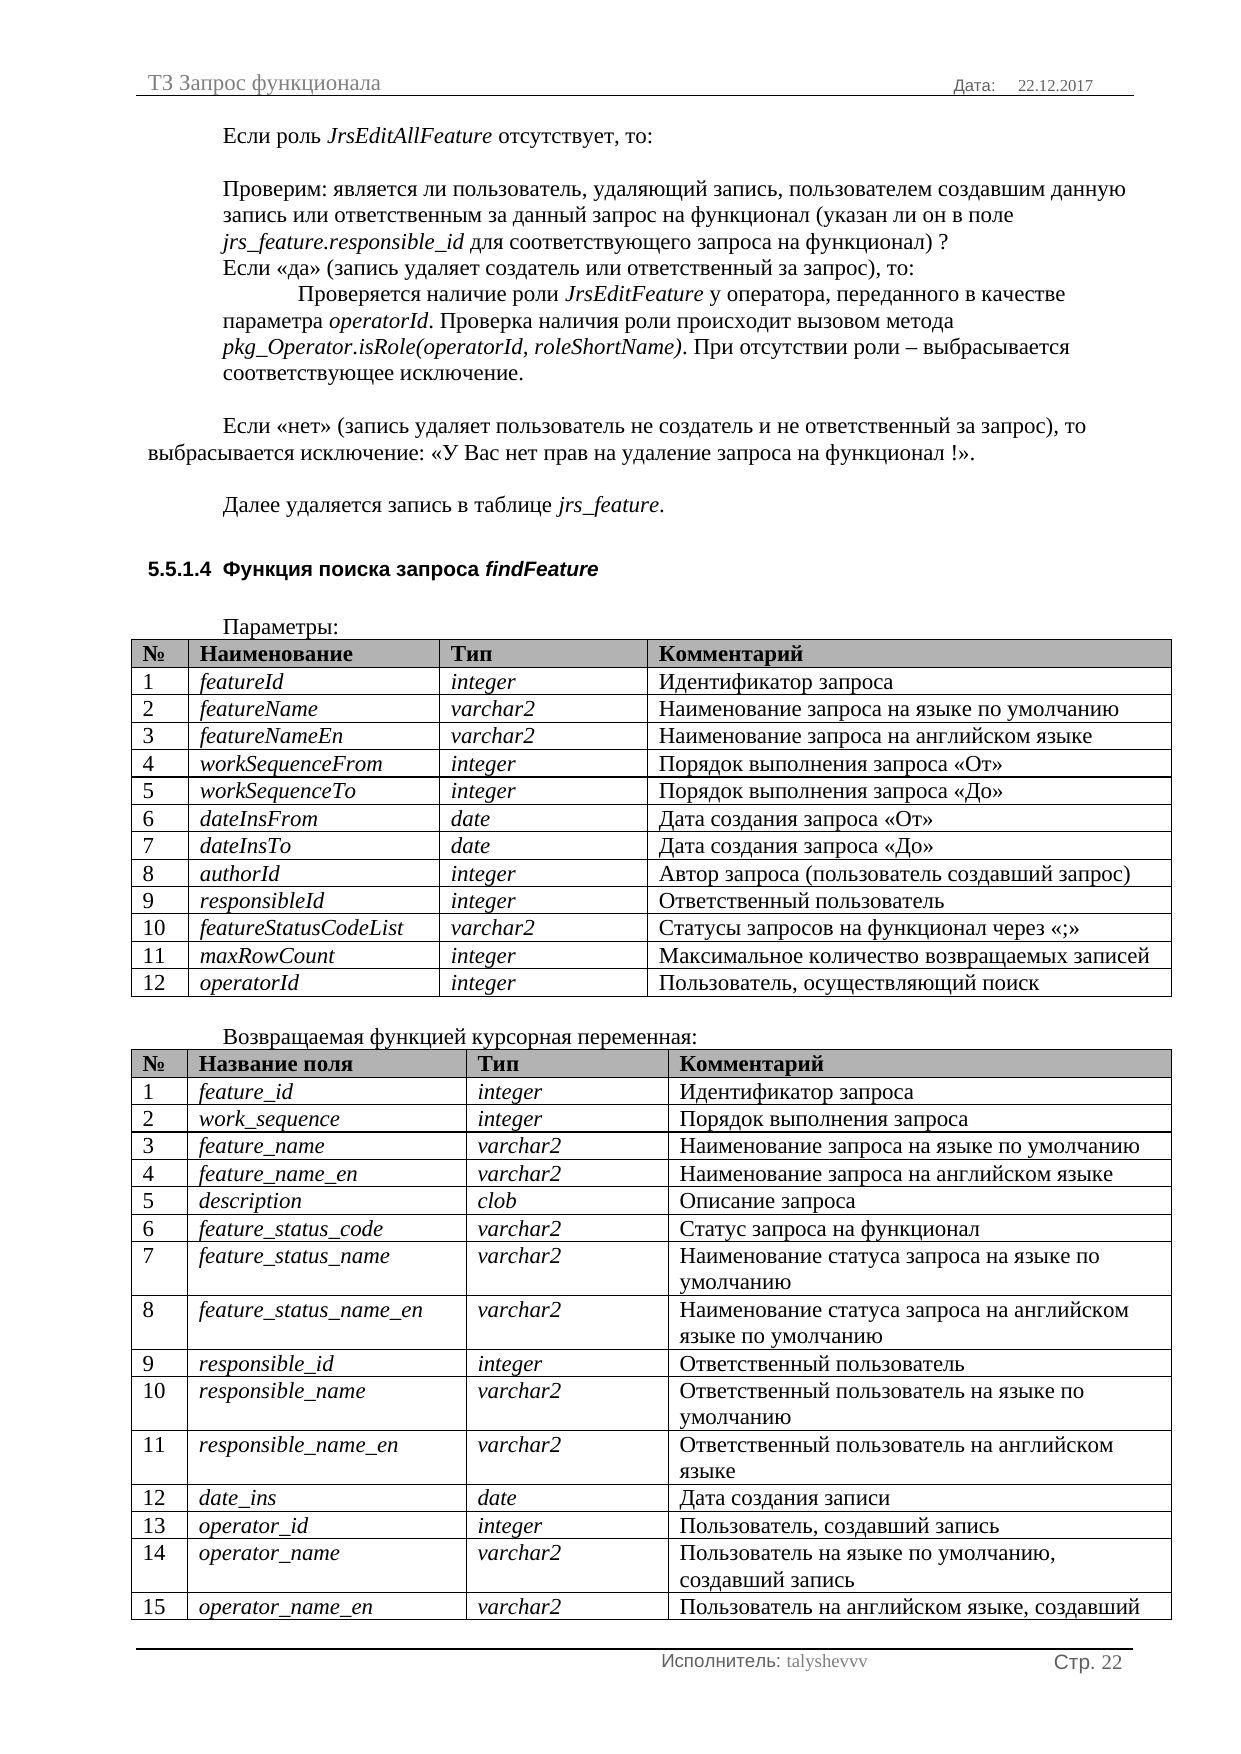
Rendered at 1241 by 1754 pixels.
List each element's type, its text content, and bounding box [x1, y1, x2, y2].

table_cell 5 [132, 1187, 187, 1214]
table_cell clob [467, 1187, 668, 1214]
table_cell responsible_id [188, 1350, 466, 1376]
table_cell varchar2 [467, 1539, 668, 1592]
table_cell Ответственный пользователь на английском языке [669, 1431, 1171, 1483]
table_cell Пользователь на языке по умолчанию, создавший запись [669, 1539, 1171, 1592]
table_cell 15 [132, 1593, 187, 1619]
table_cell operator_id [188, 1512, 466, 1538]
table_cell Наименование запроса на английском языке [648, 723, 1171, 749]
table_cell 11 [132, 942, 188, 968]
table_header Тип [440, 640, 647, 667]
table_header Тип [467, 1050, 668, 1077]
table_cell varchar2 [467, 1160, 668, 1186]
table_header Комментарий [669, 1050, 1171, 1077]
table_cell Наименование запроса на английском языке [669, 1160, 1171, 1186]
table_cell 14 [132, 1539, 187, 1592]
table_cell responsibleId [189, 887, 439, 913]
table_cell dateInsFrom [189, 805, 439, 831]
table_cell featureId [189, 668, 439, 694]
table_cell Максимальное количество возвращаемых записей [648, 942, 1171, 968]
table_cell integer [467, 1350, 668, 1376]
table_cell 12 [132, 969, 188, 996]
table_cell integer [440, 668, 647, 694]
table_cell 9 [132, 1350, 187, 1376]
table_cell Пользователь на английском языке, создавший [669, 1593, 1171, 1619]
table_cell authorId [189, 860, 439, 886]
table_cell maxRowCount [189, 942, 439, 968]
table_cell operator_name [188, 1539, 466, 1592]
table_cell 7 [132, 1242, 187, 1295]
table_cell workSequenceFrom [189, 750, 439, 776]
table_cell Наименование статуса запроса на английском языке по умолчанию [669, 1296, 1171, 1348]
table_cell 8 [132, 1296, 187, 1348]
table_cell 1 [132, 668, 188, 694]
table_cell Наименование запроса на языке по умолчанию [669, 1133, 1171, 1159]
text Параметры: [223, 613, 1152, 639]
text Если «нет» (запись удаляет пользователь не создатель и не ответственный за запрос), то выбрасывается исключение: «У Вас нет прав на удаление запроса на функционал !». [148, 412, 1152, 465]
table_cell 1 [132, 1078, 187, 1104]
table_cell varchar2 [440, 695, 647, 722]
table_cell featureStatusCodeList [189, 914, 439, 941]
table_cell 3 [132, 1133, 187, 1159]
table_cell description [188, 1187, 466, 1214]
table_cell varchar2 [467, 1296, 668, 1348]
table_cell 6 [132, 805, 188, 831]
table_cell 13 [132, 1512, 187, 1538]
text Проверим: является ли пользователь, удаляющий запись, пользователем создавшим данную запись или ответственным за данный запрос на функционал (указан ли он в поле jrs_feature.responsible_id для соответствующего запроса на функционал) ? [223, 175, 1152, 254]
table_cell 9 [132, 887, 188, 913]
table_cell 8 [132, 860, 188, 886]
table_cell integer [440, 969, 647, 996]
table_cell 11 [132, 1431, 187, 1483]
table_cell feature_status_code [188, 1215, 466, 1241]
table_cell Наименование запроса на языке по умолчанию [648, 695, 1171, 722]
table_cell work_sequence [188, 1105, 466, 1131]
table_cell Дата создания запроса «До» [648, 832, 1171, 858]
table_cell Порядок выполнения запроса «До» [648, 778, 1171, 804]
table_cell operatorId [189, 969, 439, 996]
table_cell integer [467, 1078, 668, 1104]
text Если «да» (запись удаляет создатель или ответственный за запрос), то: [223, 254, 1152, 280]
table_header Название поля [188, 1050, 466, 1077]
table_cell 4 [132, 1160, 187, 1186]
table_cell 2 [132, 1105, 187, 1131]
table_cell 4 [132, 750, 188, 776]
table_cell operator_name_en [188, 1593, 466, 1619]
table_cell varchar2 [467, 1593, 668, 1619]
table_cell Ответственный пользователь [669, 1350, 1171, 1376]
table_cell feature_status_name [188, 1242, 466, 1295]
table_cell integer [440, 860, 647, 886]
table_cell varchar2 [467, 1431, 668, 1483]
table_cell Дата создания записи [669, 1485, 1171, 1511]
table_cell Наименование статуса запроса на языке по умолчанию [669, 1242, 1171, 1295]
table_cell date [440, 805, 647, 831]
table_cell responsible_name [188, 1377, 466, 1430]
text Далее удаляется запись в таблице jrs_feature. [223, 491, 1152, 518]
table_cell Статусы запросов на функционал через «;» [648, 914, 1171, 941]
table_cell Порядок выполнения запроса [669, 1105, 1171, 1131]
table_cell dateInsTo [189, 832, 439, 858]
table_cell integer [467, 1105, 668, 1131]
table_cell integer [440, 778, 647, 804]
table_cell 10 [132, 914, 188, 941]
table_cell feature_id [188, 1078, 466, 1104]
table_cell date [440, 832, 647, 858]
table_cell Статус запроса на функционал [669, 1215, 1171, 1241]
table_cell workSequenceTo [189, 778, 439, 804]
table_header № [132, 640, 188, 667]
text Проверяется наличие роли JrsEditFeature у оператора, переданного в качестве параметра operatorId. Проверка наличия роли происходит вызовом метода pkg_Operator.isRole(operatorId, roleShortName). При отсутствии роли – выбрасывается соответствующее исключение. [223, 280, 1152, 386]
subtitle Функция поиска запроса findFeature [148, 556, 1152, 580]
table_cell Описание запроса [669, 1187, 1171, 1214]
table_cell 6 [132, 1215, 187, 1241]
text Если роль JrsEditAllFeature отсутствует, то: [223, 122, 1152, 149]
table_cell 12 [132, 1485, 187, 1511]
table_cell varchar2 [440, 914, 647, 941]
table_cell 10 [132, 1377, 187, 1430]
table_cell integer [440, 750, 647, 776]
table_cell featureName [189, 695, 439, 722]
table_cell varchar2 [440, 723, 647, 749]
table_cell integer [440, 887, 647, 913]
table_cell date [467, 1485, 668, 1511]
table_cell 3 [132, 723, 188, 749]
table_header Наименование [189, 640, 439, 667]
table_cell 5 [132, 778, 188, 804]
table_cell Идентификатор запроса [669, 1078, 1171, 1104]
table_cell Пользователь, осуществляющий поиск [648, 969, 1171, 996]
table_cell integer [467, 1512, 668, 1538]
table_cell date_ins [188, 1485, 466, 1511]
table_header № [132, 1050, 187, 1077]
table_header Комментарий [648, 640, 1171, 667]
table_cell responsible_name_en [188, 1431, 466, 1483]
table_cell Ответственный пользователь на языке по умолчанию [669, 1377, 1171, 1430]
table_cell featureNameEn [189, 723, 439, 749]
table_cell integer [440, 942, 647, 968]
table_cell Дата создания запроса «От» [648, 805, 1171, 831]
table_cell Пользователь, создавший запись [669, 1512, 1171, 1538]
table_cell varchar2 [467, 1133, 668, 1159]
table_cell feature_status_name_en [188, 1296, 466, 1348]
table_cell feature_name [188, 1133, 466, 1159]
table_cell 7 [132, 832, 188, 858]
table_cell feature_name_en [188, 1160, 466, 1186]
text Возвращаемая функцией курсорная переменная: [223, 1023, 1152, 1049]
table_cell 2 [132, 695, 188, 722]
table_cell varchar2 [467, 1215, 668, 1241]
table_cell Порядок выполнения запроса «От» [648, 750, 1171, 776]
table_cell Автор запроса (пользователь создавший запрос) [648, 860, 1171, 886]
table_cell varchar2 [467, 1377, 668, 1430]
table_cell Идентификатор запроса [648, 668, 1171, 694]
table_cell varchar2 [467, 1242, 668, 1295]
table_cell Ответственный пользователь [648, 887, 1171, 913]
